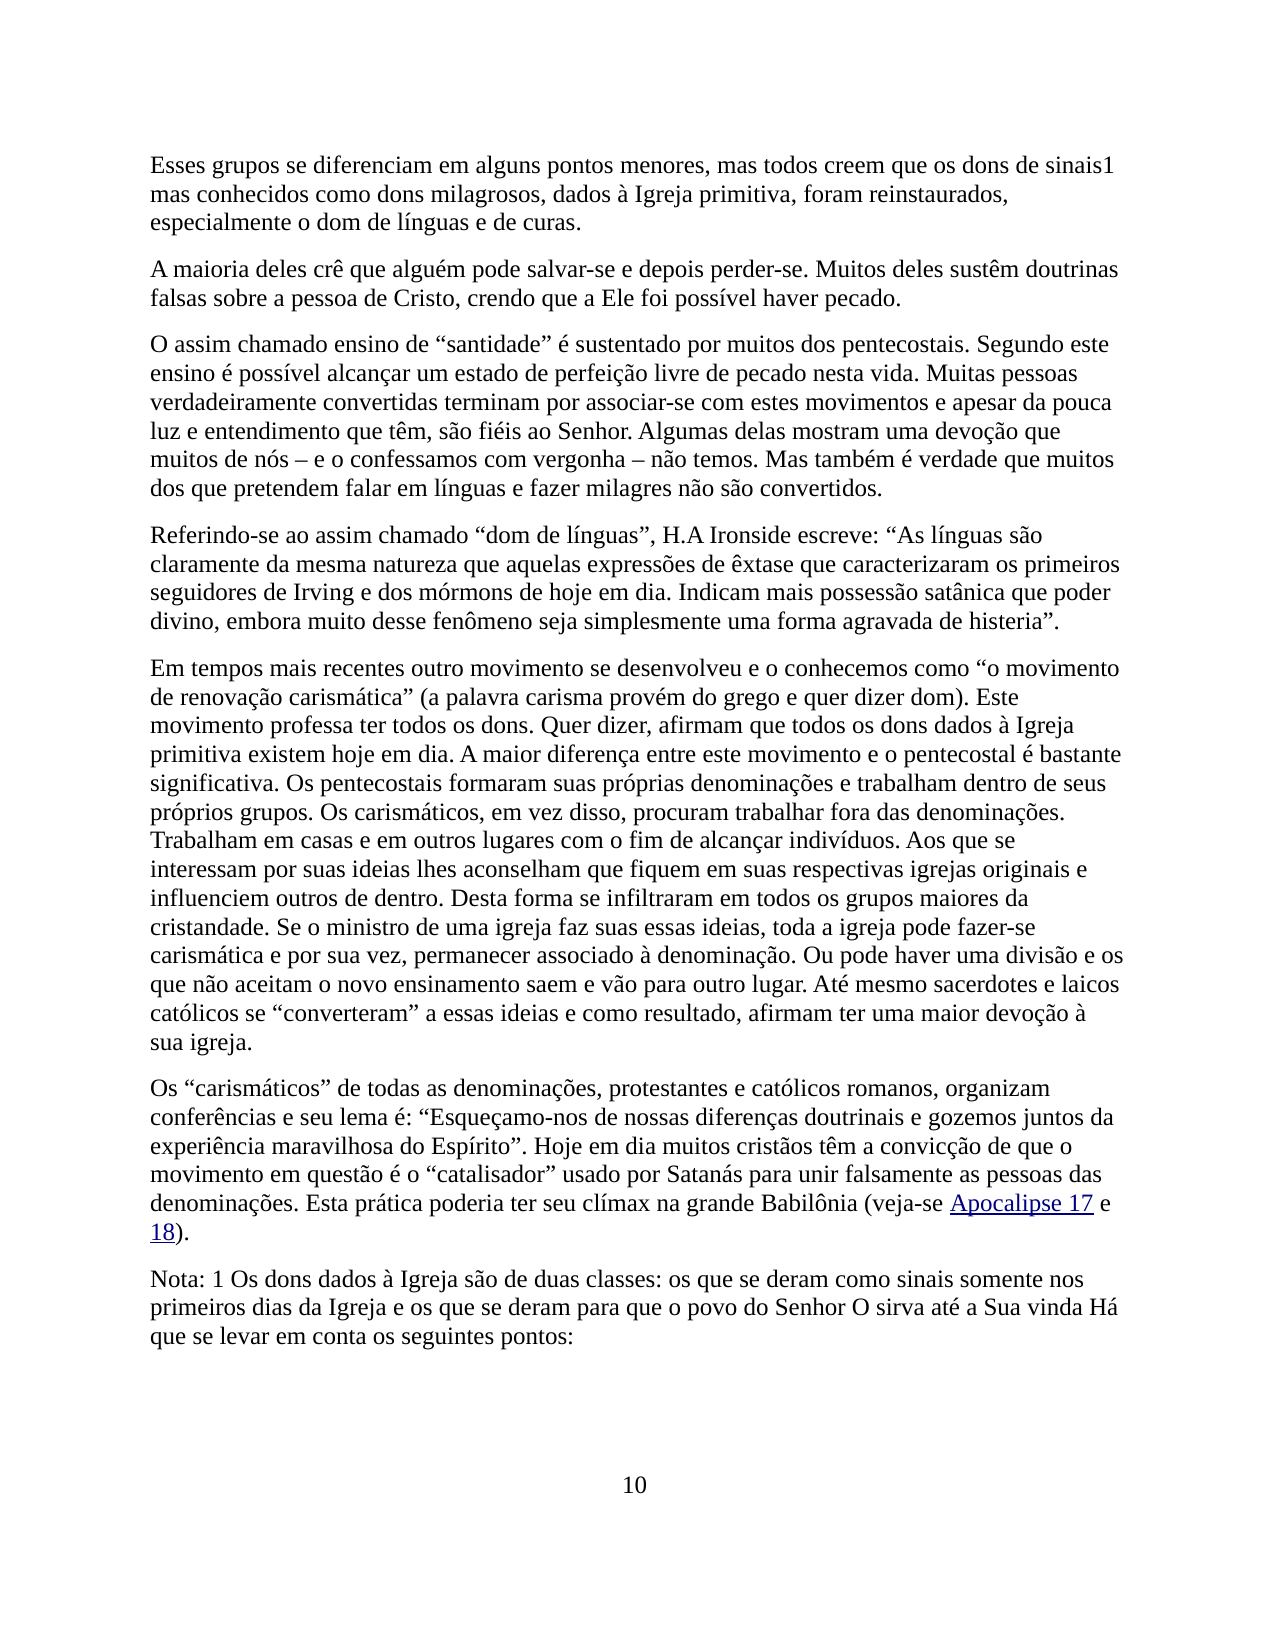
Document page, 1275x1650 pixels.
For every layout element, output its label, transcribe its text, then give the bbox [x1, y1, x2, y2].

text Em tempos mais recentes outro movimento se desenvolveu e o conhecemos como “o movimento de renovação carismática” (a palavra carisma provém do grego e quer dizer dom). Este movimento professa ter todos os dons. Quer dizer, afirmam que todos os dons dados à Igreja primitiva existem hoje em dia. A maior diferença entre este movimento e o pentecostal é bastante significativa. Os pentecostais formaram suas próprias denominações e trabalham dentro de seus próprios grupos. Os carismáticos, em vez disso, procuram trabalhar fora das denominações. Trabalham em casas e em outros lugares com o fim de alcançar indivíduos. Aos que se interessam por suas ideias lhes aconselham que fiquem em suas respectivas igrejas originais e influenciem outros de dentro. Desta forma se infiltraram em todos os grupos maiores da cristandade. Se o ministro de uma igreja faz suas essas ideias, toda a igreja pode fazer-se carismática e por sua vez, permanecer associado à denominação. Ou pode haver uma divisão e os que não aceitam o novo ensinamento saem e vão para outro lugar. Até mesmo sacerdotes e laicos católicos se “converteram” a essas ideias e como resultado, afirmam ter uma maior devoção à sua igreja. [150, 653, 1125, 1055]
text A maioria deles crê que alguém pode salvar-se e depois perder-se. Muitos deles sustêm doutrinas falsas sobre a pessoa de Cristo, crendo que a Ele foi possível haver pecado. [150, 254, 1125, 312]
text O assim chamado ensino de “santidade” é sustentado por muitos dos pentecostais. Segundo este ensino é possível alcançar um estado de perfeição livre de pecado nesta vida. Muitas pessoas verdadeiramente convertidas terminam por associar-se com estes movimentos e apesar da pouca luz e entendimento que têm, são fiéis ao Senhor. Algumas delas mostram uma devoção que muitos de nós – e o confessamos com vergonha – não temos. Mas também é verdade que muitos dos que pretendem falar em línguas e fazer milagres não são convertidos. [150, 329, 1125, 502]
text Os “carismáticos” de todas as denominações, protestantes e católicos romanos, organizam conferências e seu lema é: “Esqueçamo-nos de nossas diferenças doutrinais e gozemos juntos da experiência maravilhosa do Espírito”. Hoje em dia muitos cristãos têm a convicção de que o movimento em questão é o “catalisador” usado por Satanás para unir falsamente as pessoas das denominações. Esta prática poderia ter seu clímax na grande Babilônia (veja-se Apocalipse 17 e 18). [150, 1073, 1125, 1246]
text Esses grupos se diferenciam em alguns pontos menores, mas todos creem que os dons de sinais1 mas conhecidos como dons milagrosos, dados à Igreja primitiva, foram reinstaurados, especialmente o dom de línguas e de curas. [150, 150, 1125, 236]
text Referindo-se ao assim chamado “dom de línguas”, H.A Ironside escreve: “As línguas são claramente da mesma natureza que aquelas expressões de êxtase que caracterizaram os primeiros seguidores de Irving e dos mórmons de hoje em dia. Indicam mais possessão satânica que poder divino, embora muito desse fenômeno seja simplesmente uma forma agravada de histeria”. [150, 520, 1125, 635]
text Nota: 1 Os dons dados à Igreja são de duas classes: os que se deram como sinais somente nos primeiros dias da Igreja e os que se deram para que o povo do Senhor O sirva até a Sua vinda Há que se levar em conta os seguintes pontos: [150, 1264, 1125, 1350]
